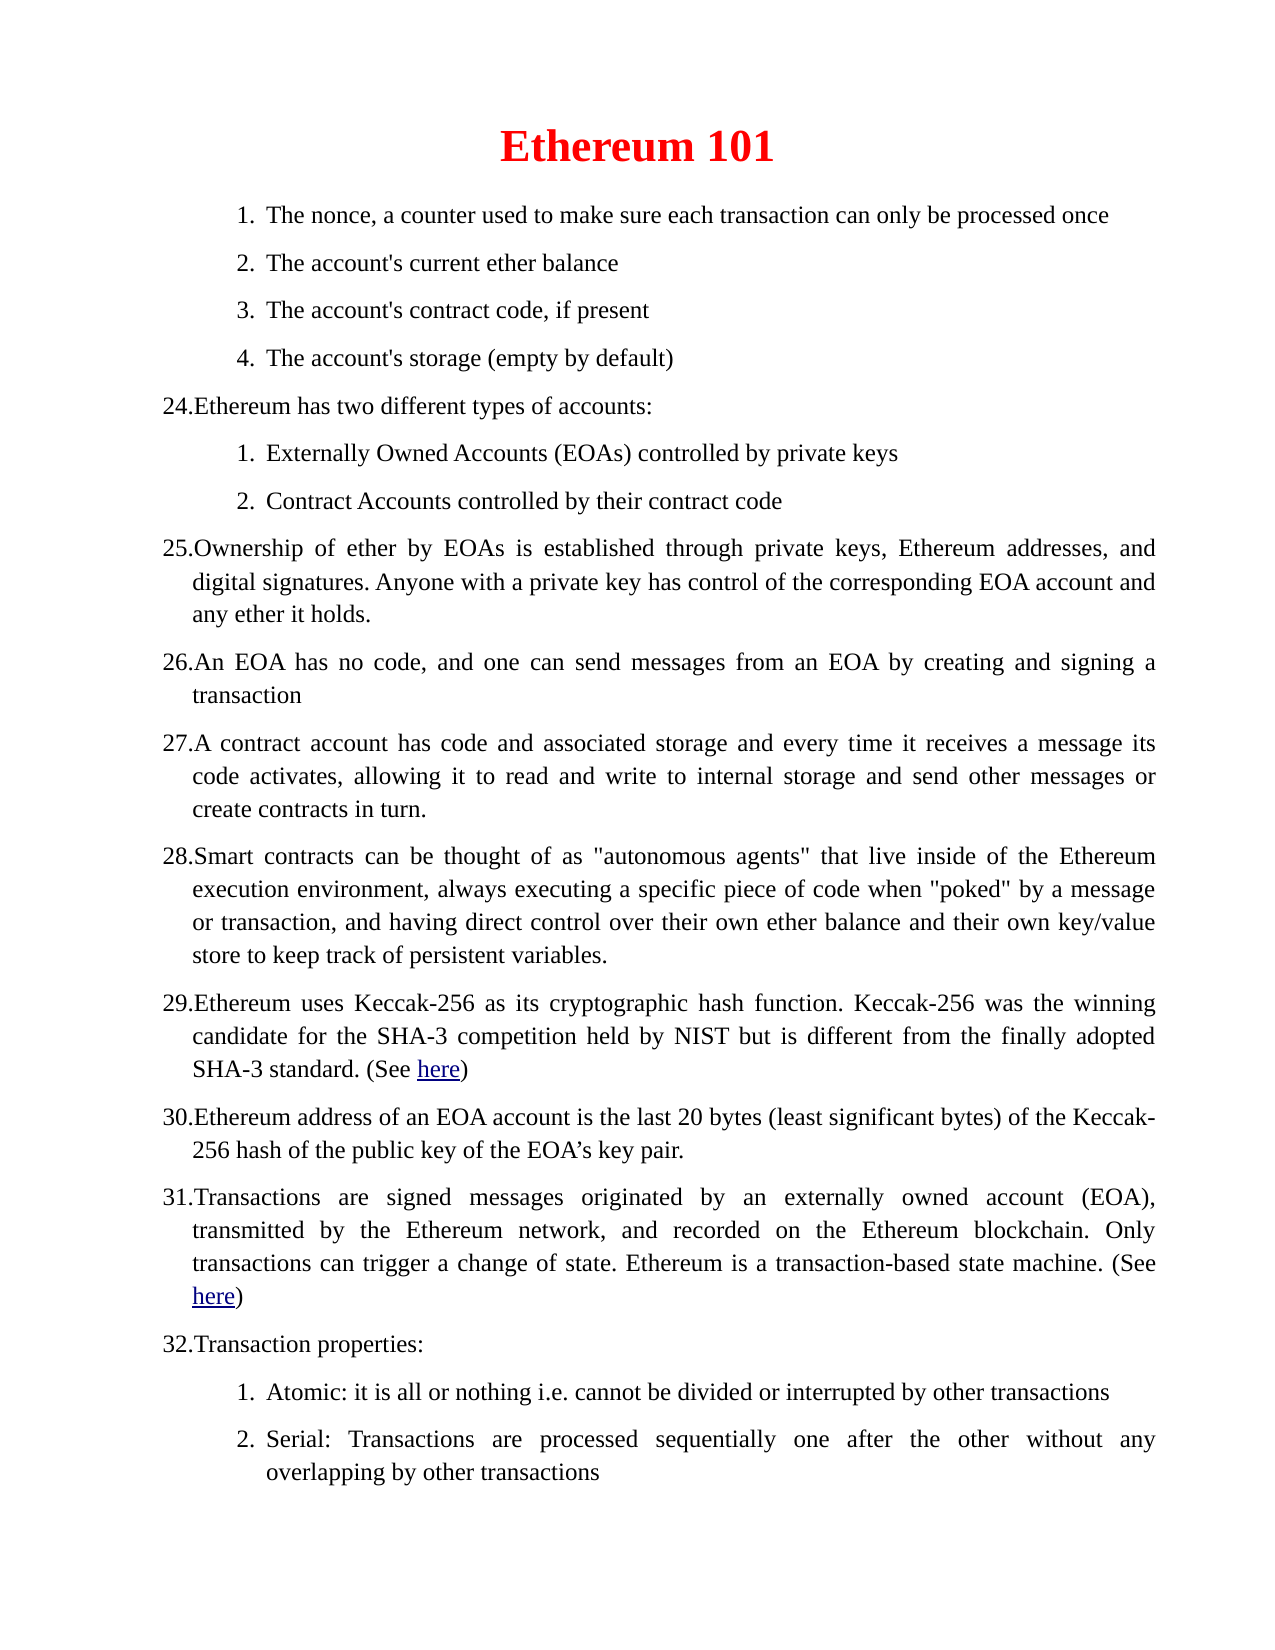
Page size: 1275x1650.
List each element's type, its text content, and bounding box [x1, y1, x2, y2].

list Transaction properties: [162, 1329, 1157, 1358]
list Smart contracts can be thought of as "autonomous agents" that live inside of the Ethereum execution environment, always executing a specific piece of code when "poked" by a message or transaction, and having direct control over their own ether balance and their own key/value store to keep track of persistent variables. [162, 841, 1157, 969]
list Serial: Transactions are processed sequentially one after the other without any overlapping by other transactions [236, 1424, 1157, 1486]
list Contract Accounts controlled by their contract code [236, 486, 1157, 515]
list Ethereum uses Keccak-256 as its cryptographic hash function. Keccak-256 was the winning candidate for the SHA-3 competition held by NIST but is different from the finally adopted SHA-3 standard. (See here) [162, 988, 1157, 1083]
list Atomic: it is all or nothing i.e. cannot be divided or interrupted by other transactions [236, 1377, 1157, 1405]
list The nonce, a counter used to make sure each transaction can only be processed once [236, 200, 1157, 229]
list Ownership of ether by EOAs is established through private keys, Ethereum addresses, and digital signatures. Anyone with a private key has control of the corresponding EOA account and any ether it holds. [162, 533, 1157, 628]
list An EOA has no code, and one can send messages from an EOA by creating and signing a transaction [162, 647, 1157, 709]
list Ethereum has two different types of accounts: [162, 391, 1157, 419]
list A contract account has code and associated storage and every time it receives a message its code activates, allowing it to read and write to internal storage and send other messages or create contracts in turn. [162, 728, 1157, 823]
list The account's current ether balance [236, 248, 1157, 277]
list Transactions are signed messages originated by an externally owned account (EOA), transmitted by the Ethereum network, and recorded on the Ethereum blockchain. Only transactions can trigger a change of state. Ethereum is a transaction-based state machine. (See here) [162, 1182, 1157, 1310]
list Ethereum address of an EOA account is the last 20 bytes (least significant bytes) of the Keccak-256 hash of the public key of the EOA’s key pair. [162, 1102, 1157, 1163]
list Externally Owned Accounts (EOAs) controlled by private keys [236, 438, 1157, 467]
list The account's storage (empty by default) [236, 343, 1157, 372]
list The account's contract code, if present [236, 296, 1157, 324]
